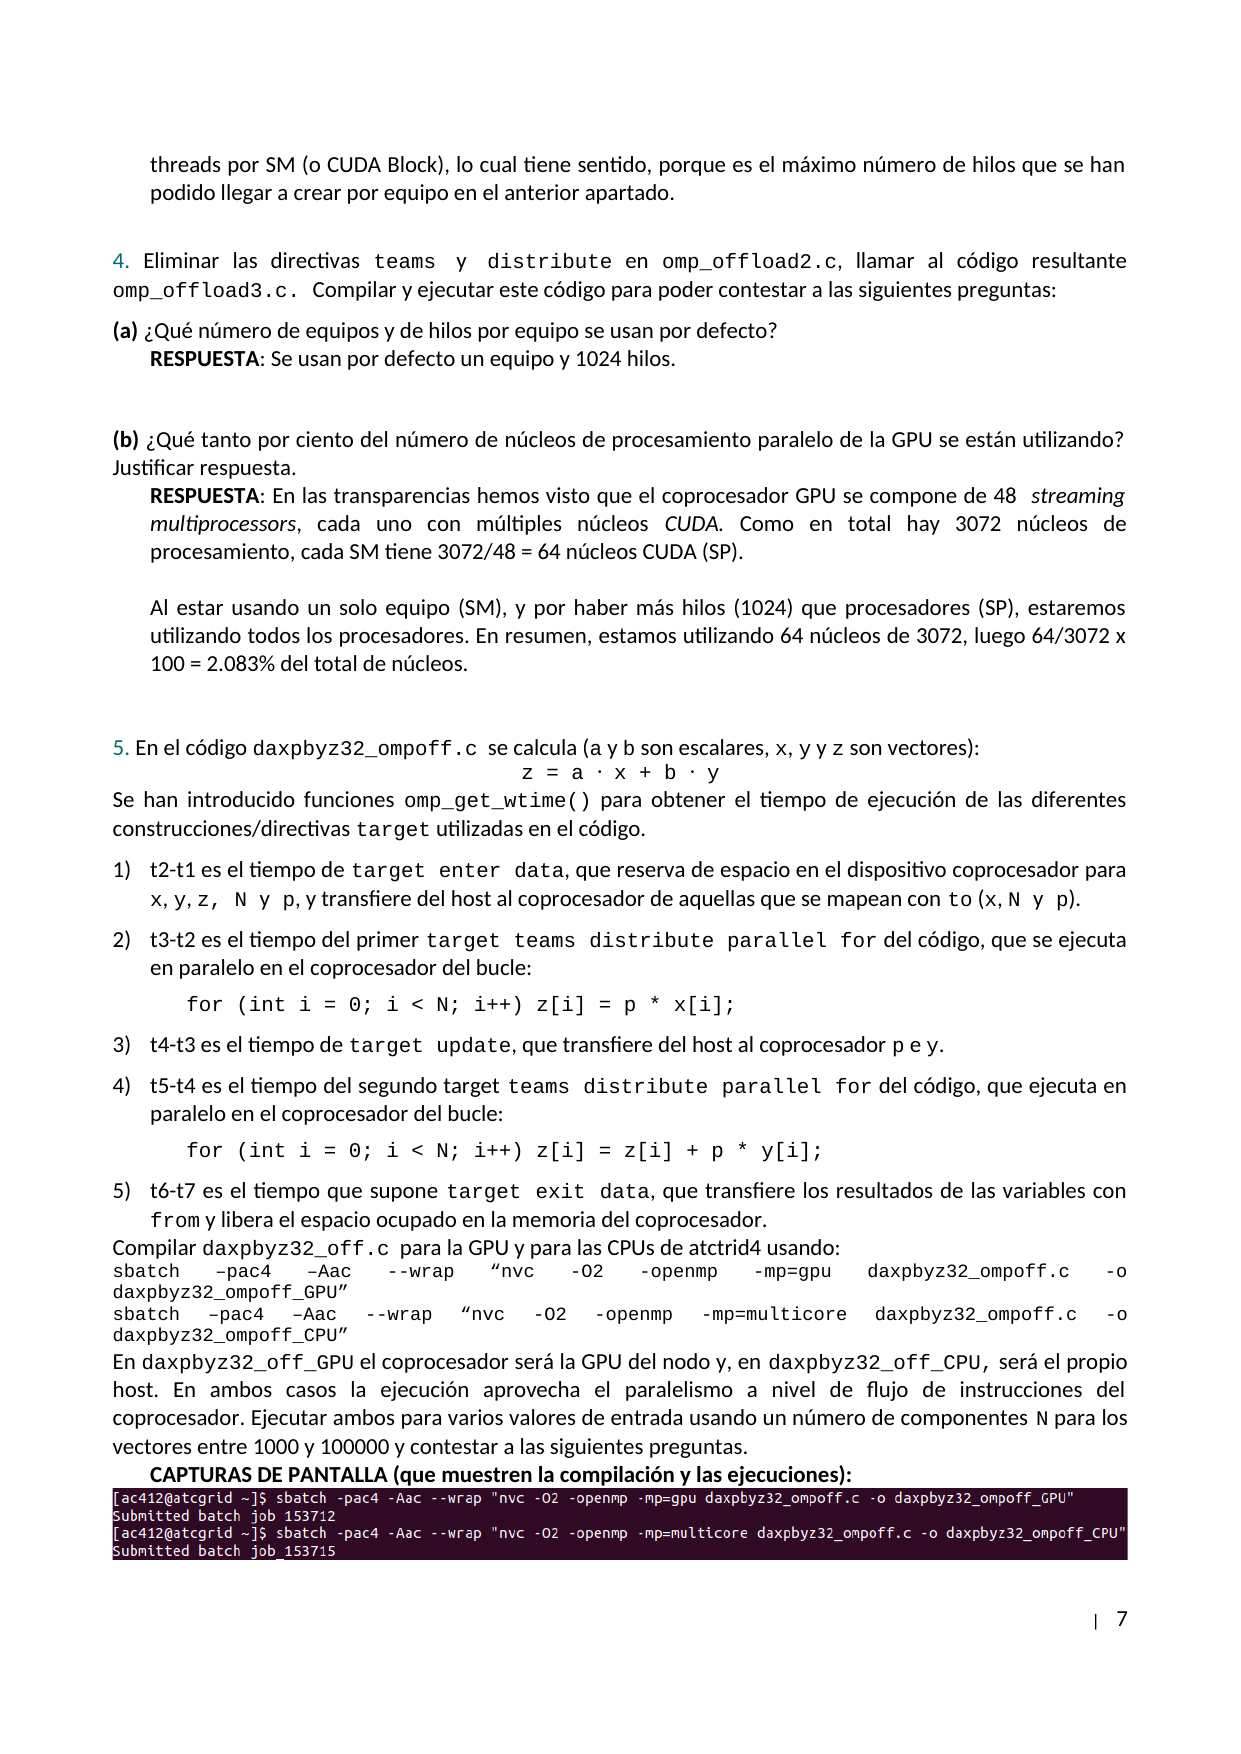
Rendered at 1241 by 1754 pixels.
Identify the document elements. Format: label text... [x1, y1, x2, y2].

list t4-t3 es el tiempo de target update, que transfiere del host al coprocesador p e y. [112, 1030, 1128, 1058]
list (b) ¿Qué tanto por ciento del número de núcleos de procesamiento paralelo de la GPU se están utilizando? Justificar respuesta. [112, 425, 1128, 481]
text En daxpbyz32_off_GPU el coprocesador será la GPU del nodo y, en daxpbyz32_off_CPU, será el propio host. En ambos casos la ejecución aprovecha el paralelismo a nivel de flujo de instrucciones del coprocesador. Ejecutar ambos para varios valores de entrada usando un número de componentes N para los vectores entre 1000 y 100000 y contestar a las siguientes preguntas. [112, 1347, 1128, 1460]
text Al estar usando un solo equipo (SM), y por haber más hilos (1024) que procesadores (SP), estaremos utilizando todos los procesadores. En resumen, estamos utilizando 64 núcleos de 3072, luego 64/3072 x 100 = 2.083% del total de núcleos. [150, 593, 1128, 677]
list 4. Eliminar las directivas teams y distribute en omp_offload2.c, llamar al código resultante omp_offload3.c. Compilar y ejecutar este código para poder contestar a las siguientes preguntas: [112, 247, 1128, 304]
picture [112, 1488, 1128, 1560]
text 5. En el código daxpbyz32_ompoff.c se calcula (a y b son escalares, x, y y z son vectores): [112, 733, 1128, 762]
text CAPTURAS DE PANTALLA (que muestren la compilación y las ejecuciones): [150, 1460, 1128, 1488]
list (a) ¿Qué número de equipos y de hilos por equipo se usan por defecto? [112, 316, 1128, 344]
list for (int i = 0; i < N; i++) z[i] = p * x[i]; [186, 994, 1128, 1017]
list t6-t7 es el tiempo que supone target exit data, que transfiere los resultados de las variables con from y libera el espacio ocupado en la memoria del coprocesador. [112, 1176, 1128, 1233]
list t3-t2 es el tiempo del primer target teams distribute parallel for del código, que se ejecuta en paralelo en el coprocesador del bucle: [112, 925, 1128, 981]
text sbatch –pac4 –Aac --wrap “nvc -O2 -openmp -mp=multicore daxpbyz32_ompoff.c -o daxpbyz32_ompoff_CPU” [112, 1304, 1128, 1347]
text RESPUESTA: Se usan por defecto un equipo y 1024 hilos. [150, 344, 1128, 372]
list t5-t4 es el tiempo del segundo target teams distribute parallel for del código, que ejecuta en paralelo en el coprocesador del bucle: [112, 1071, 1128, 1128]
text RESPUESTA: En las transparencias hemos visto que el coprocesador GPU se compone de 48 streaming multiprocessors, cada uno con múltiples núcleos CUDA. Como en total hay 3072 núcleos de procesamiento, cada SM tiene 3072/48 = 64 núcleos CUDA (SP). [150, 481, 1128, 565]
list for (int i = 0; i < N; i++) z[i] = z[i] + p * y[i]; [186, 1140, 1128, 1164]
text threads por SM (o CUDA Block), lo cual tiene sentido, porque es el máximo número de hilos que se han podido llegar a crear por equipo en el anterior apartado. [150, 150, 1128, 206]
text Se han introducido funciones omp_get_wtime() para obtener el tiempo de ejecución de las diferentes construcciones/directivas target utilizadas en el código. [112, 786, 1128, 843]
text z = a  x + b  y [112, 762, 1128, 786]
text Compilar daxpbyz32_off.c para la GPU y para las CPUs de atctrid4 usando: [112, 1233, 1128, 1262]
list t2-t1 es el tiempo de target enter data, que reserva de espacio en el dispositivo coprocesador para x, y, z, N y p, y transfiere del host al coprocesador de aquellas que se mapean con to (x, N y p). [112, 855, 1128, 912]
text sbatch –pac4 –Aac --wrap “nvc -O2 -openmp -mp=gpu daxpbyz32_ompoff.c -o daxpbyz32_ompoff_GPU” [112, 1262, 1128, 1304]
